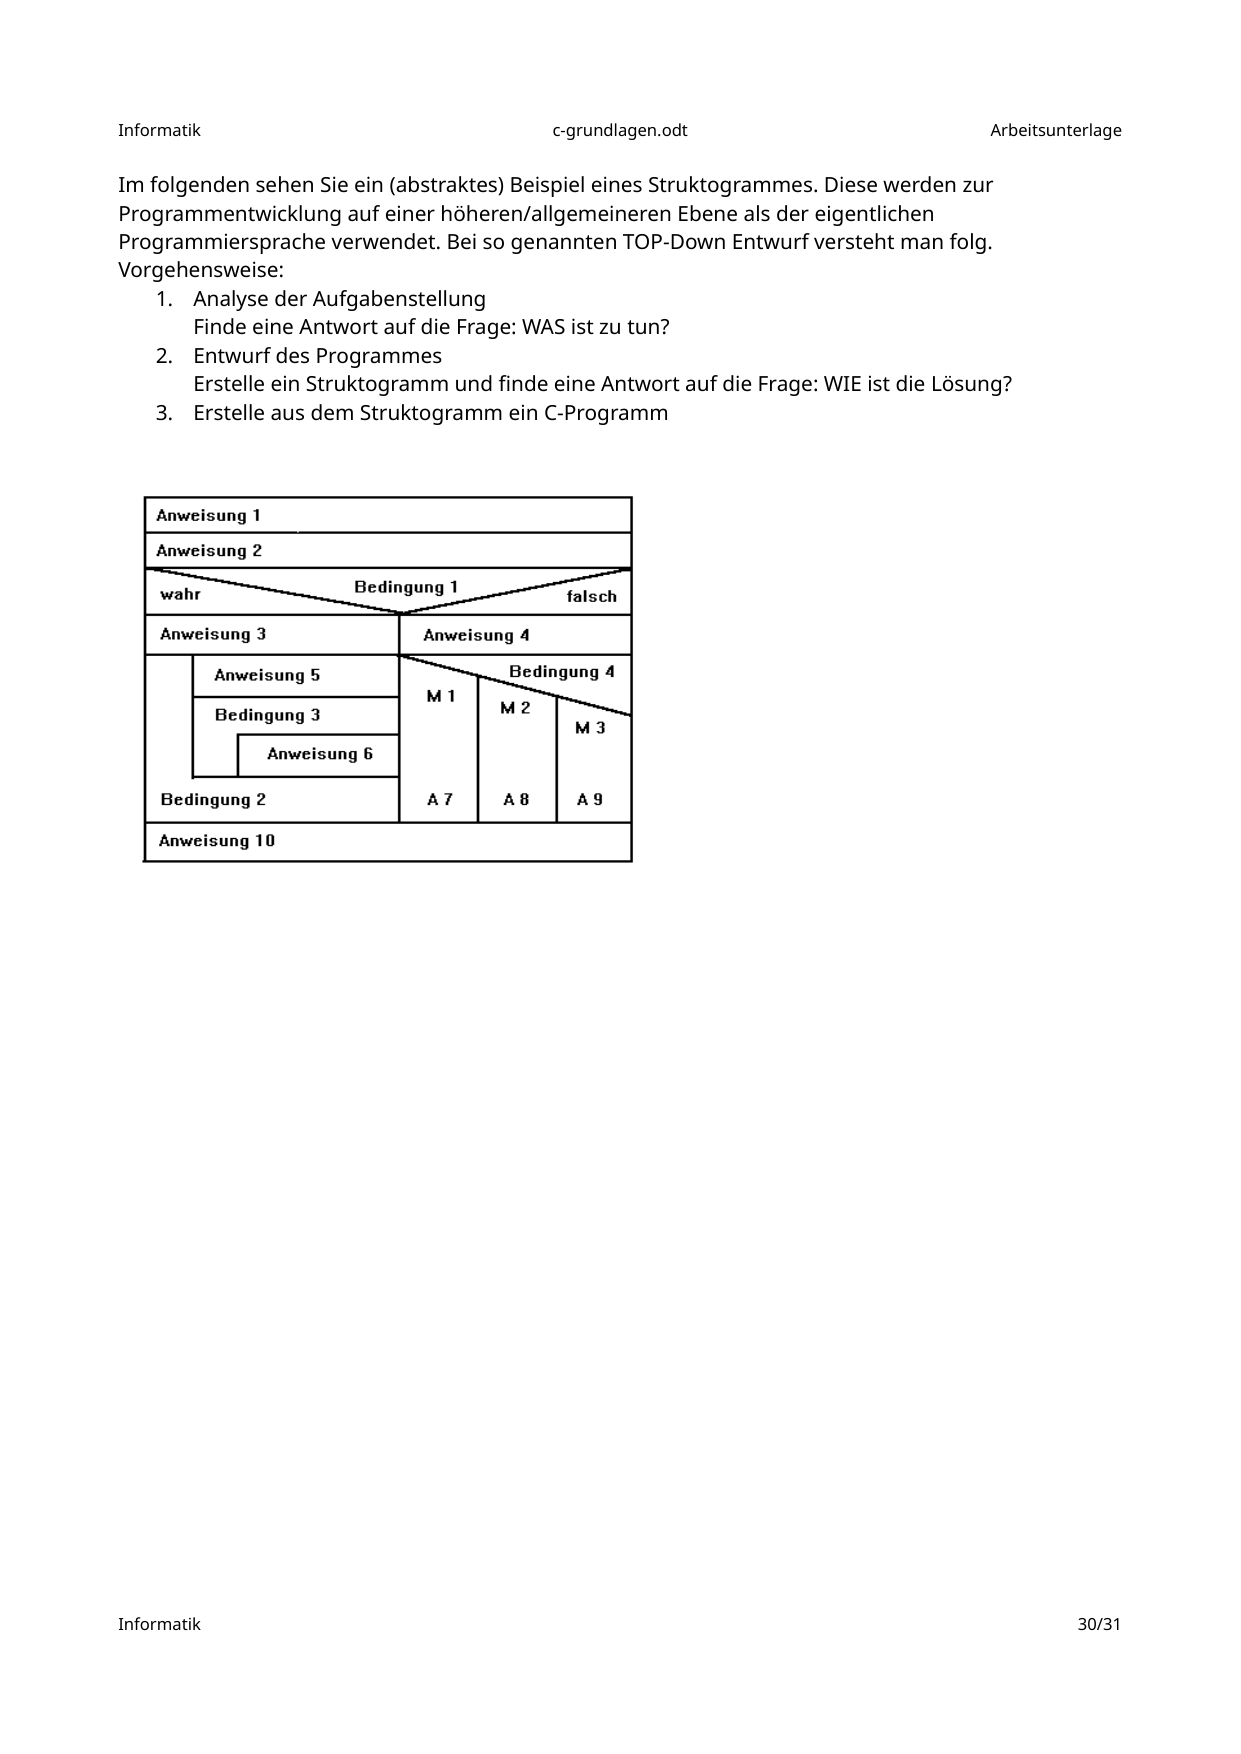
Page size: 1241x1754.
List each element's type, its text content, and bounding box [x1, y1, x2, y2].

text Im folgenden sehen Sie ein (abstraktes) Beispiel eines Struktogrammes. Diese werden zur Programmentwicklung auf einer höheren/allgemeineren Ebene als der eigentlichen Programmiersprache verwendet. Bei so genannten TOP-Down Entwurf versteht man folg. Vorgehensweise: [118, 170, 1122, 284]
list Erstelle aus dem Struktogramm ein C-Programm [156, 398, 1122, 426]
list Analyse der Aufgabenstellung Finde eine Antwort auf die Frage: WAS ist zu tun? [156, 284, 1122, 341]
list Entwurf des Programmes Erstelle ein Struktogramm und finde eine Antwort auf die Frage: WIE ist die Lösung? [156, 341, 1122, 398]
picture [134, 492, 648, 873]
